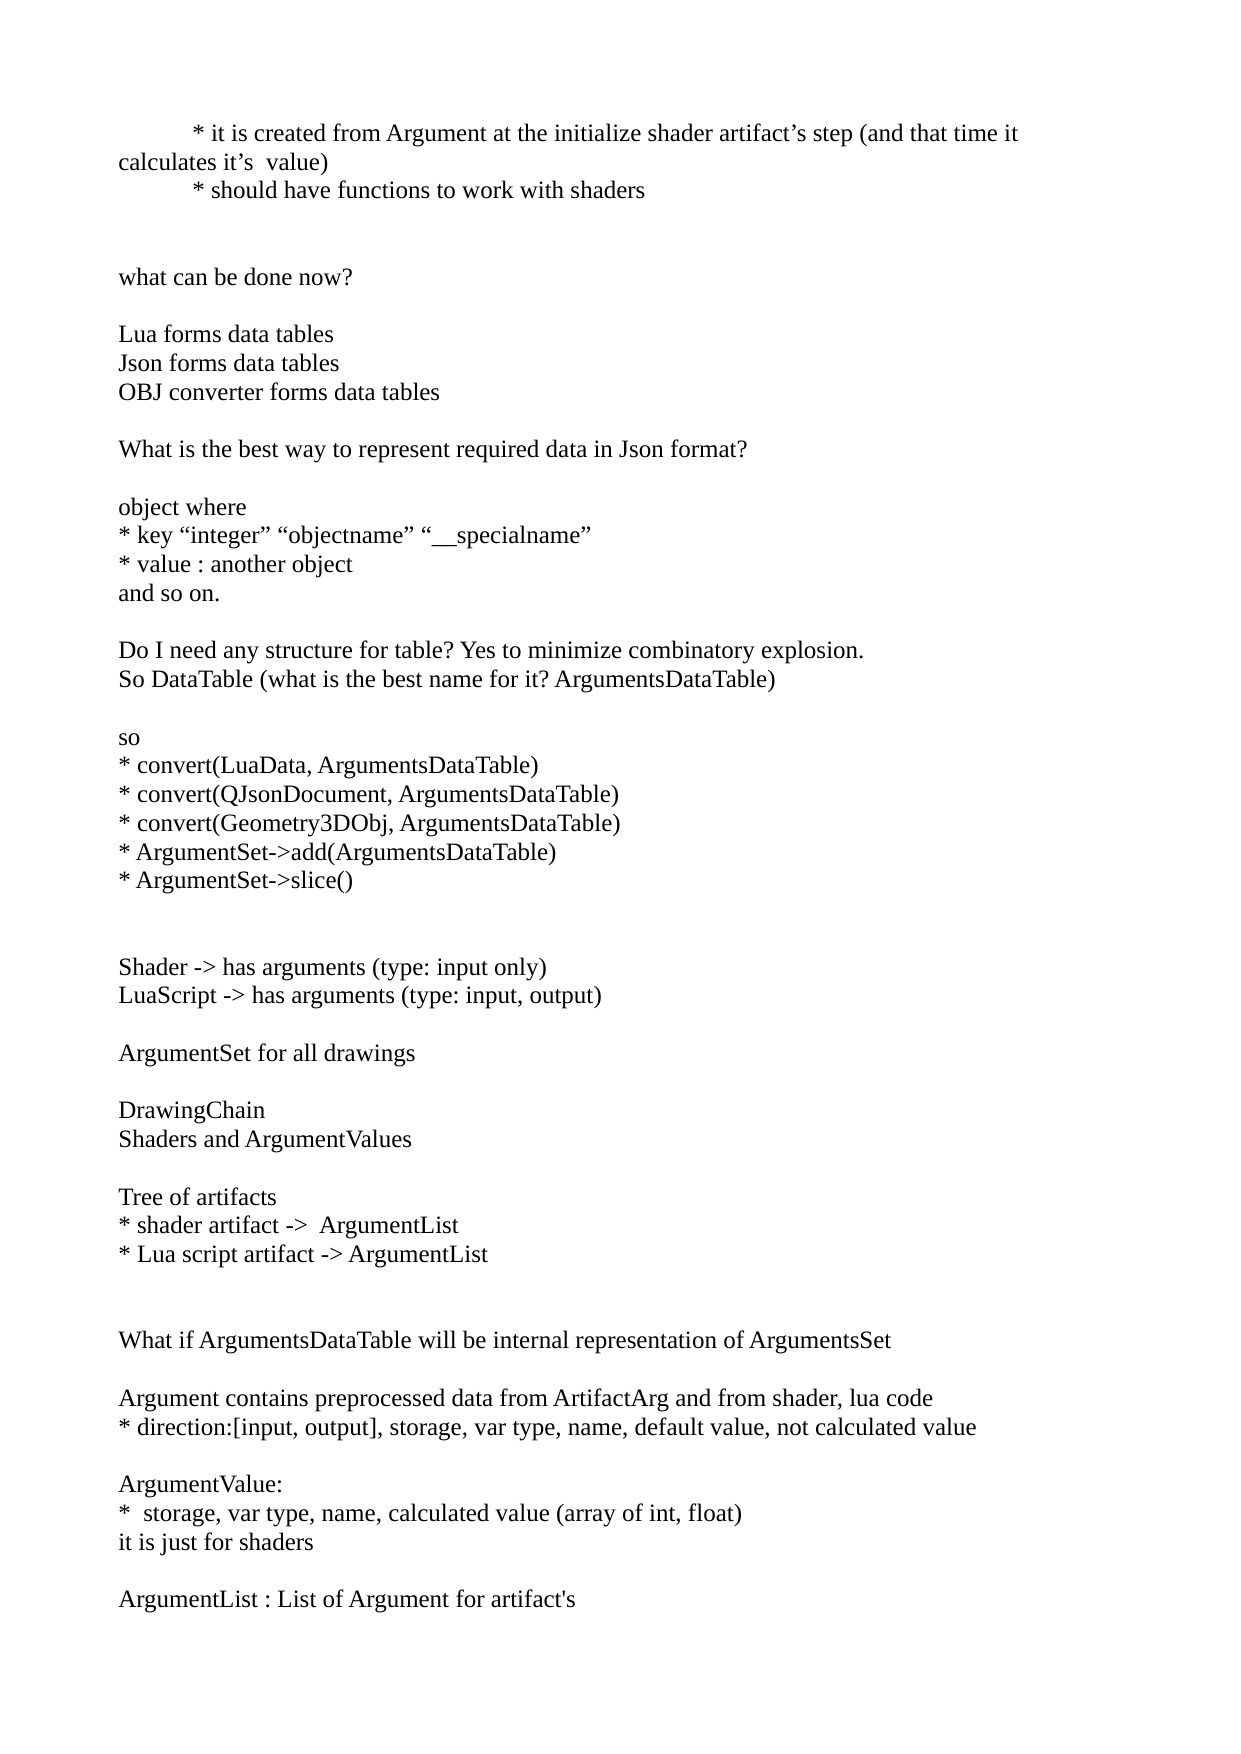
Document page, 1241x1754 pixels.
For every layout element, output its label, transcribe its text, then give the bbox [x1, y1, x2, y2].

text ArgumentList : List of Argument for artifact's [118, 1584, 1122, 1613]
text * direction:[input, output], storage, var type, name, default value, not calculated value [118, 1412, 1122, 1441]
text * should have functions to work with shaders [118, 176, 1122, 204]
text * convert(LuaData, ArgumentsDataTable) * convert(QJsonDocument, ArgumentsDataTable) [118, 751, 1122, 808]
text * shader artifact -> ArgumentList * Lua script artifact -> ArgumentList [118, 1211, 1122, 1268]
text * convert(Geometry3DObj, ArgumentsDataTable) [118, 808, 1122, 837]
text so [118, 722, 1122, 751]
text * ArgumentSet->slice() [118, 866, 1122, 894]
text it is just for shaders [118, 1527, 1122, 1556]
text ArgumentSet for all drawings [118, 1038, 1122, 1067]
text OBJ converter forms data tables [118, 377, 1122, 406]
text * value : another object [118, 549, 1122, 578]
text Shader -> has arguments (type: input only) [118, 952, 1122, 981]
text Argument contains preprocessed data from ArtifactArg and from shader, lua code [118, 1383, 1122, 1412]
text * it is created from Argument at the initialize shader artifact’s step (and that time it calculates it’s value) [118, 118, 1122, 176]
text * ArgumentSet->add(ArgumentsDataTable) [118, 837, 1122, 866]
text Shaders and ArgumentValues [118, 1124, 1122, 1153]
text So DataTable (what is the best name for it? ArgumentsDataTable) [118, 664, 1122, 693]
text what can be done now? Lua forms data tables Json forms data tables [118, 262, 1122, 377]
text What is the best way to represent required data in Json format? object where [118, 434, 1122, 521]
text and so on. [118, 578, 1122, 607]
text What if ArgumentsDataTable will be internal representation of ArgumentsSet [118, 1326, 1122, 1354]
text ArgumentValue: [118, 1469, 1122, 1498]
text Tree of artifacts [118, 1182, 1122, 1211]
text DrawingChain [118, 1096, 1122, 1124]
text Do I need any structure for table? Yes to minimize combinatory explosion. [118, 636, 1122, 664]
text * key “integer” “objectname” “__specialname” [118, 521, 1122, 549]
text LuaScript -> has arguments (type: input, output) [118, 981, 1122, 1009]
text * storage, var type, name, calculated value (array of int, float) [118, 1498, 1122, 1527]
